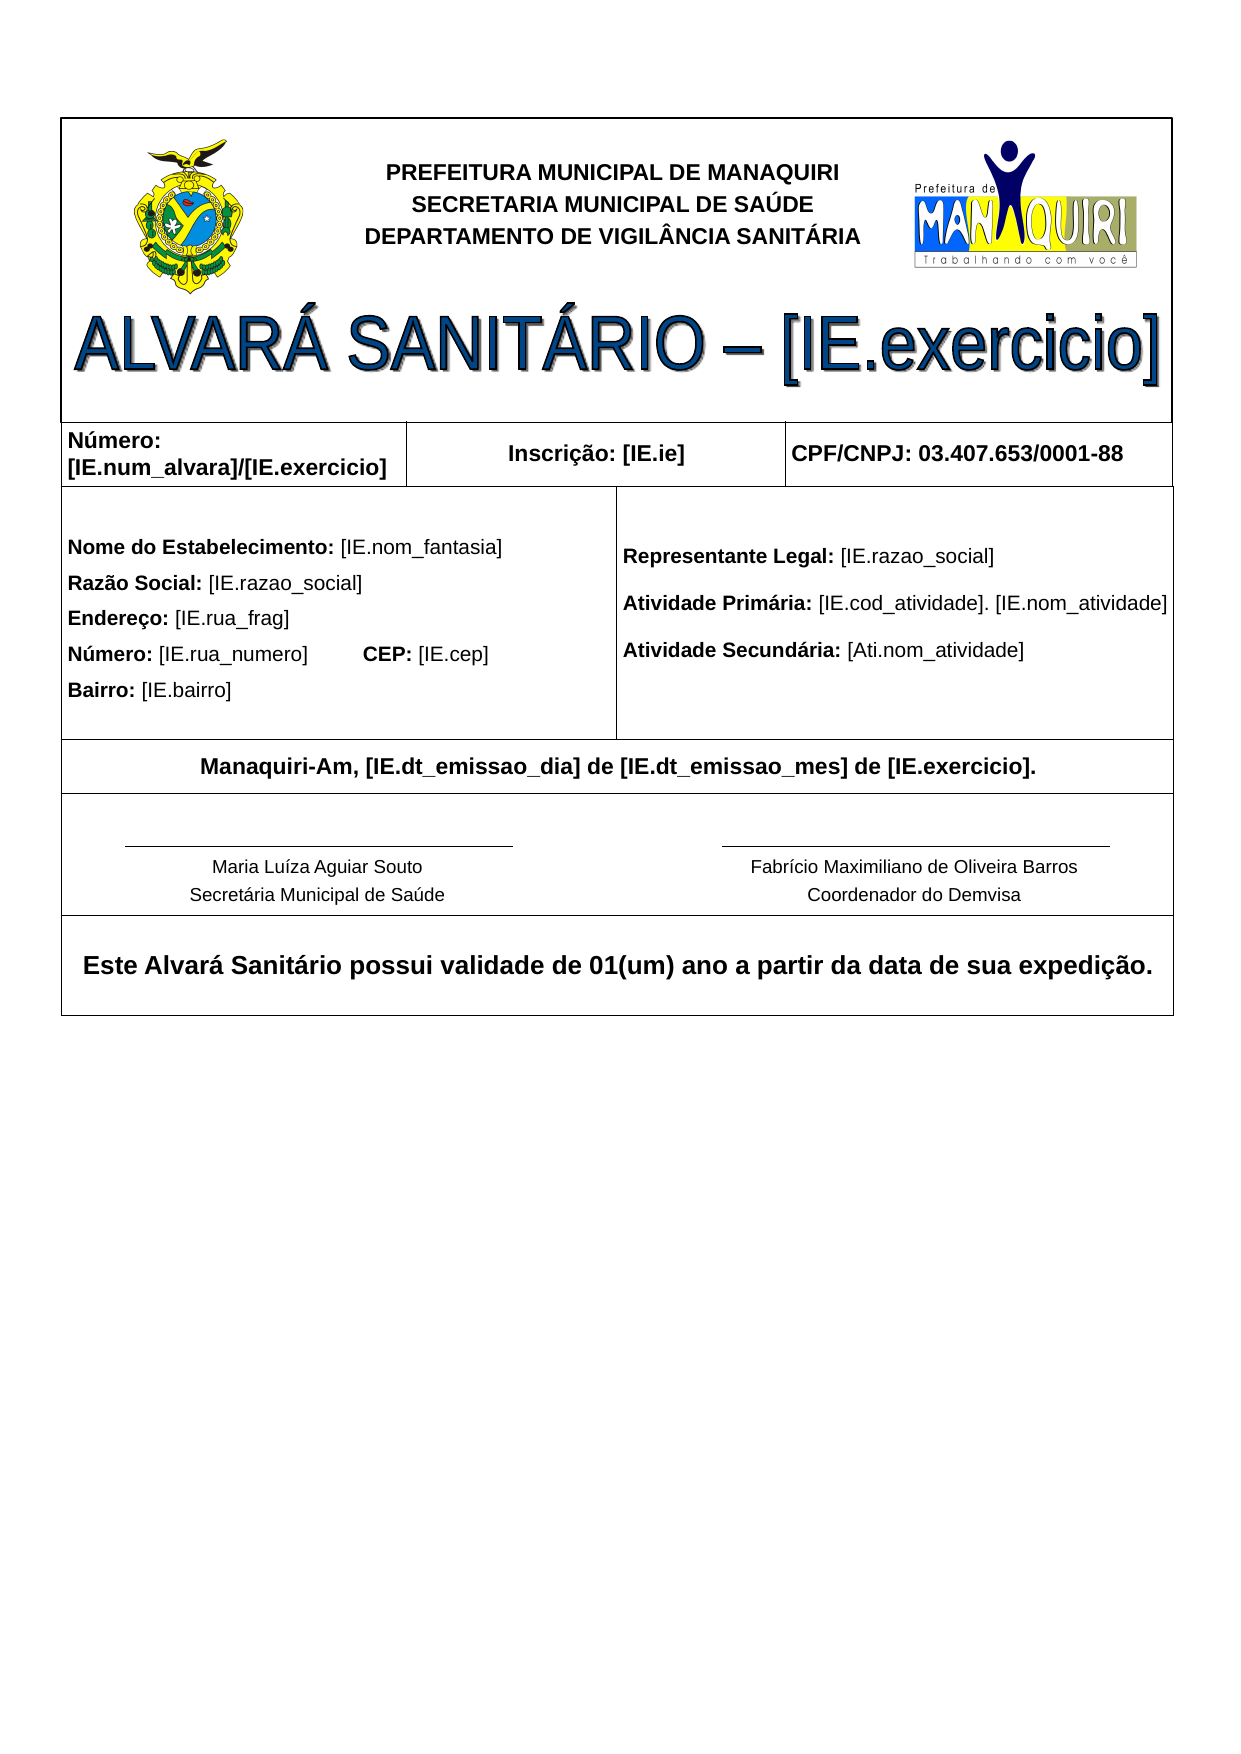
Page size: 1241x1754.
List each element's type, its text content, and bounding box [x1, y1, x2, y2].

table_header [562, 335, 571, 347]
table_header [617, 487, 1173, 517]
text DEPARTAMENTO DE VIGILÂNCIA SANITÁRIA [247, 223, 907, 249]
table_header [513, 794, 722, 846]
table_header [722, 794, 1110, 846]
table_header Número: [IE.num_alvara]/[IE.exercicio] [62, 423, 406, 486]
table_header [303, 333, 312, 347]
table_header Manaquiri-Am, [IE.dt_emissao_dia] de [IE.dt_emissao_mes] de [IE.exercicio]. [62, 740, 1173, 793]
table_header [211, 335, 219, 347]
table_cell [62, 846, 125, 914]
table_header CPF/CNPJ: 03.407.653/0001-88 [786, 423, 1172, 486]
table_cell Maria Luíza Aguiar Souto Secretária Municipal de Saúde [125, 847, 513, 914]
text [62, 223, 130, 249]
table_header [62, 305, 1171, 383]
table_cell [1110, 846, 1173, 914]
table_header [62, 487, 616, 517]
table_cell Nome do Estabelecimento: [IE.nom_fantasia] Razão Social: [IE.razao_social] Endereço: [IE.rua_frag] Número: [IE.rua_numero] CEP: [IE.cep] Bairro: [IE.bairro] [62, 517, 616, 738]
text [62, 158, 130, 185]
table_cell Representante Legal: [IE.razao_social] Atividade Primária: [IE.cod_atividade]. [IE.nom_atividade] Atividade Secundária: [Ati.nom_atividade] [617, 517, 1173, 738]
table_header [62, 794, 125, 846]
table_header [1110, 794, 1173, 846]
picture [130, 133, 247, 299]
table_cell Este Alvará Sanitário possui validade de 01(um) ano a partir da data de sua expedição. [62, 916, 1173, 1015]
text PREFEITURA MUNICIPAL DE MANAQUIRI [247, 158, 907, 185]
text SECRETARIA MUNICIPAL DE SAÚDE [247, 191, 907, 217]
table_cell [513, 846, 722, 914]
picture [907, 136, 1147, 274]
table_header Inscrição: [IE.ie] [407, 423, 785, 486]
table_header [604, 327, 623, 340]
table_header [125, 794, 513, 846]
table_cell Fabrício Maximiliano de Oliveira Barros Coordenador do Demvisa [722, 847, 1110, 914]
table_header [251, 327, 271, 340]
text [62, 191, 130, 217]
